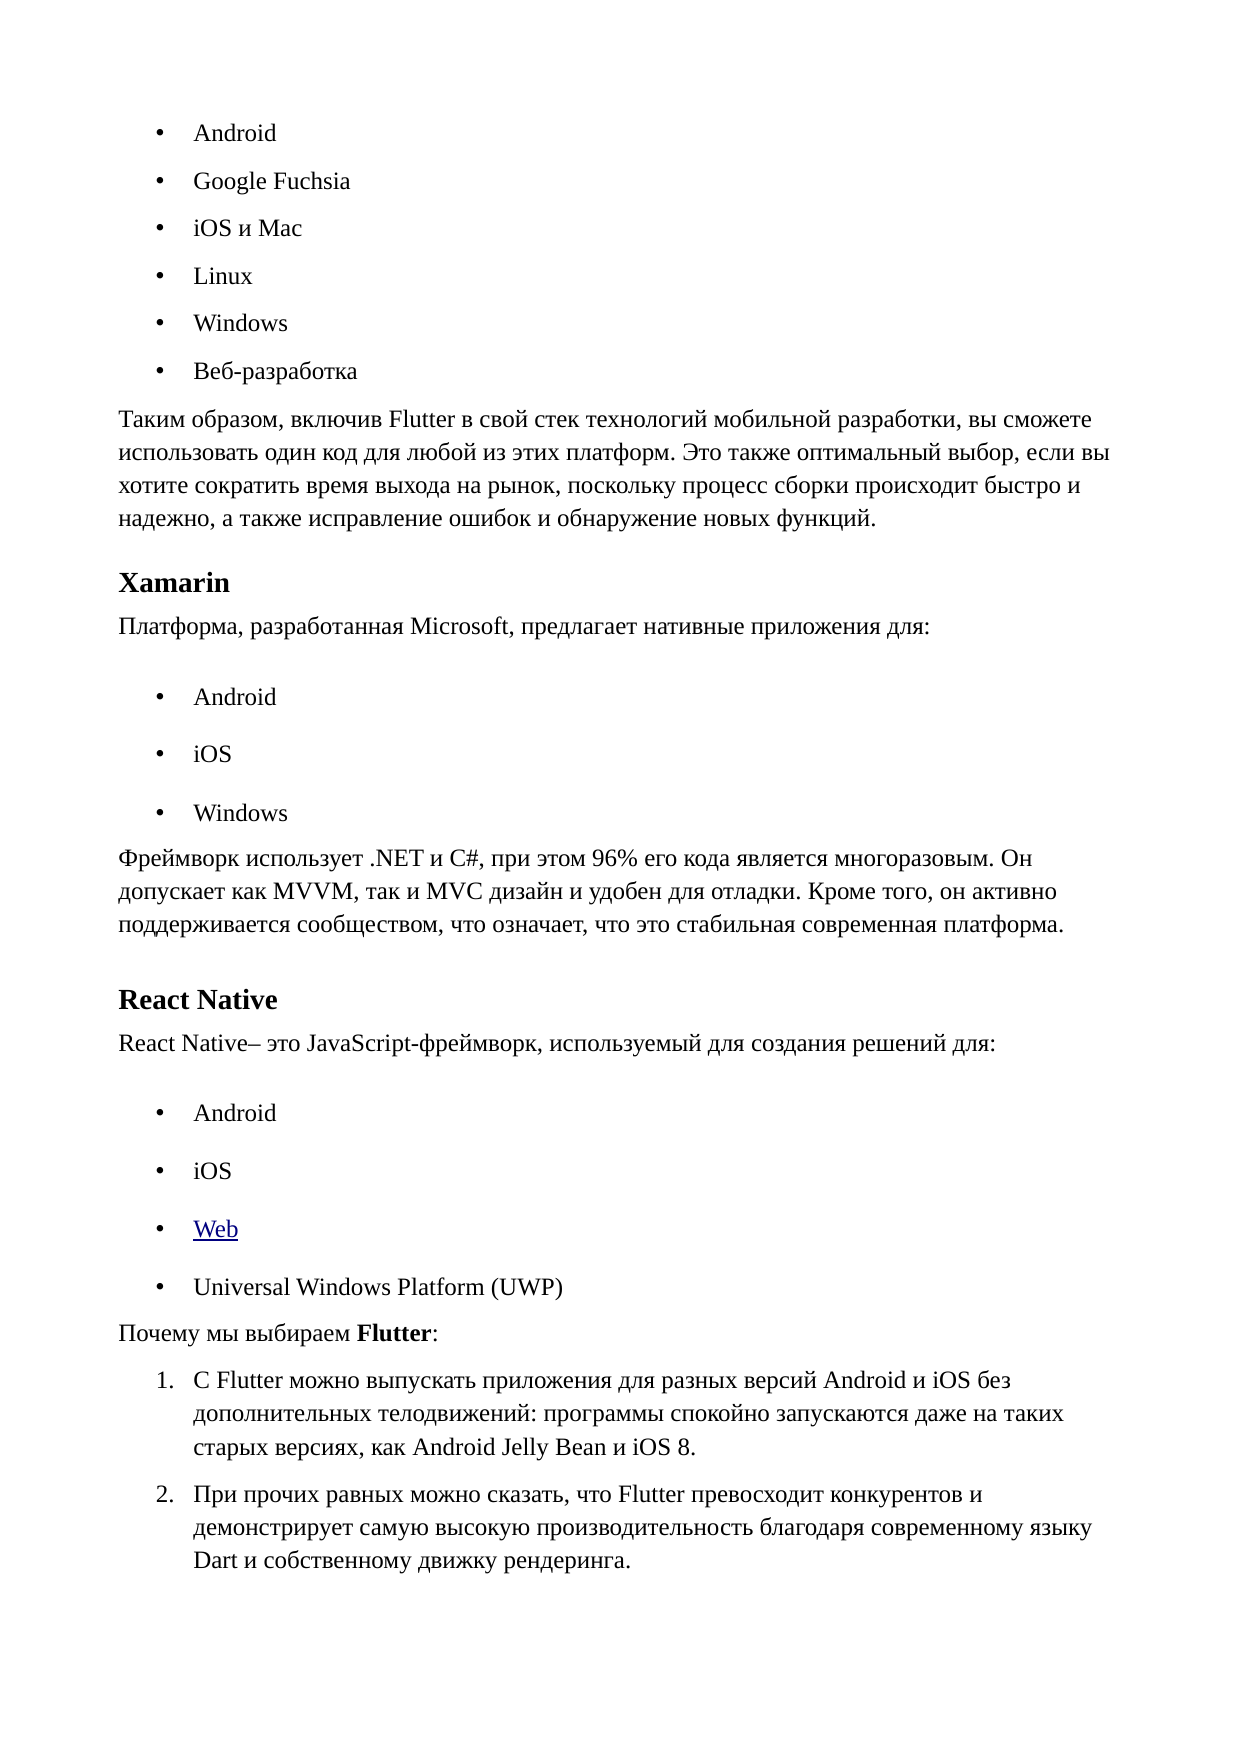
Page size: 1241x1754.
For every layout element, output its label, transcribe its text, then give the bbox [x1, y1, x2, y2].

subtitle Xamarin [118, 565, 1122, 598]
list Linux [156, 261, 1122, 290]
list Windows [156, 798, 1122, 826]
text Фреймворк использует .NET и C#, при этом 96% его кода является многоразовым. Он допускает как MVVM, так и MVC дизайн и удобен для отладки. Кроме того, он активно поддерживается сообществом, что означает, что это стабильная современная платформа. [118, 843, 1122, 938]
list С Flutter можно выпускать приложения для разных версий Android и iOS без дополнительных телодвижений: программы спокойно запускаются даже на таких старых версиях, как Android Jelly Bean и iOS 8. [156, 1366, 1122, 1460]
subtitle React Native [118, 982, 1122, 1015]
text Почему мы выбираем Flutter: [118, 1318, 1122, 1347]
list Google Fuchsia [156, 166, 1122, 194]
text Платформа, разработанная Microsoft, предлагает нативные приложения для: [118, 611, 1122, 640]
list При прочих равных можно сказать, что Flutter превосходит конкурентов и демонстрирует самую высокую производительность благодаря современному языку Dart и собственному движку рендеринга. [156, 1479, 1122, 1574]
list iOS [156, 739, 1122, 768]
list Android [156, 118, 1122, 147]
list iOS [156, 1156, 1122, 1185]
list iOS и Mac [156, 213, 1122, 242]
text Таким образом, включив Flutter в свой стек технологий мобильной разработки, вы сможете использовать один код для любой из этих платформ. Это также оптимальный выбор, если вы хотите сократить время выхода на рынок, поскольку процесс сборки происходит быстро и надежно, а также исправление ошибок и обнаружение новых функций. [118, 404, 1122, 532]
list Web [156, 1214, 1122, 1243]
list Android [156, 682, 1122, 710]
list Веб-разработка [156, 356, 1122, 385]
list Windows [156, 308, 1122, 337]
text React Native– это JavaScript-фреймворк, используемый для создания решений для: [118, 1028, 1122, 1057]
list Universal Windows Platform (UWP) [156, 1272, 1122, 1301]
list Android [156, 1098, 1122, 1127]
